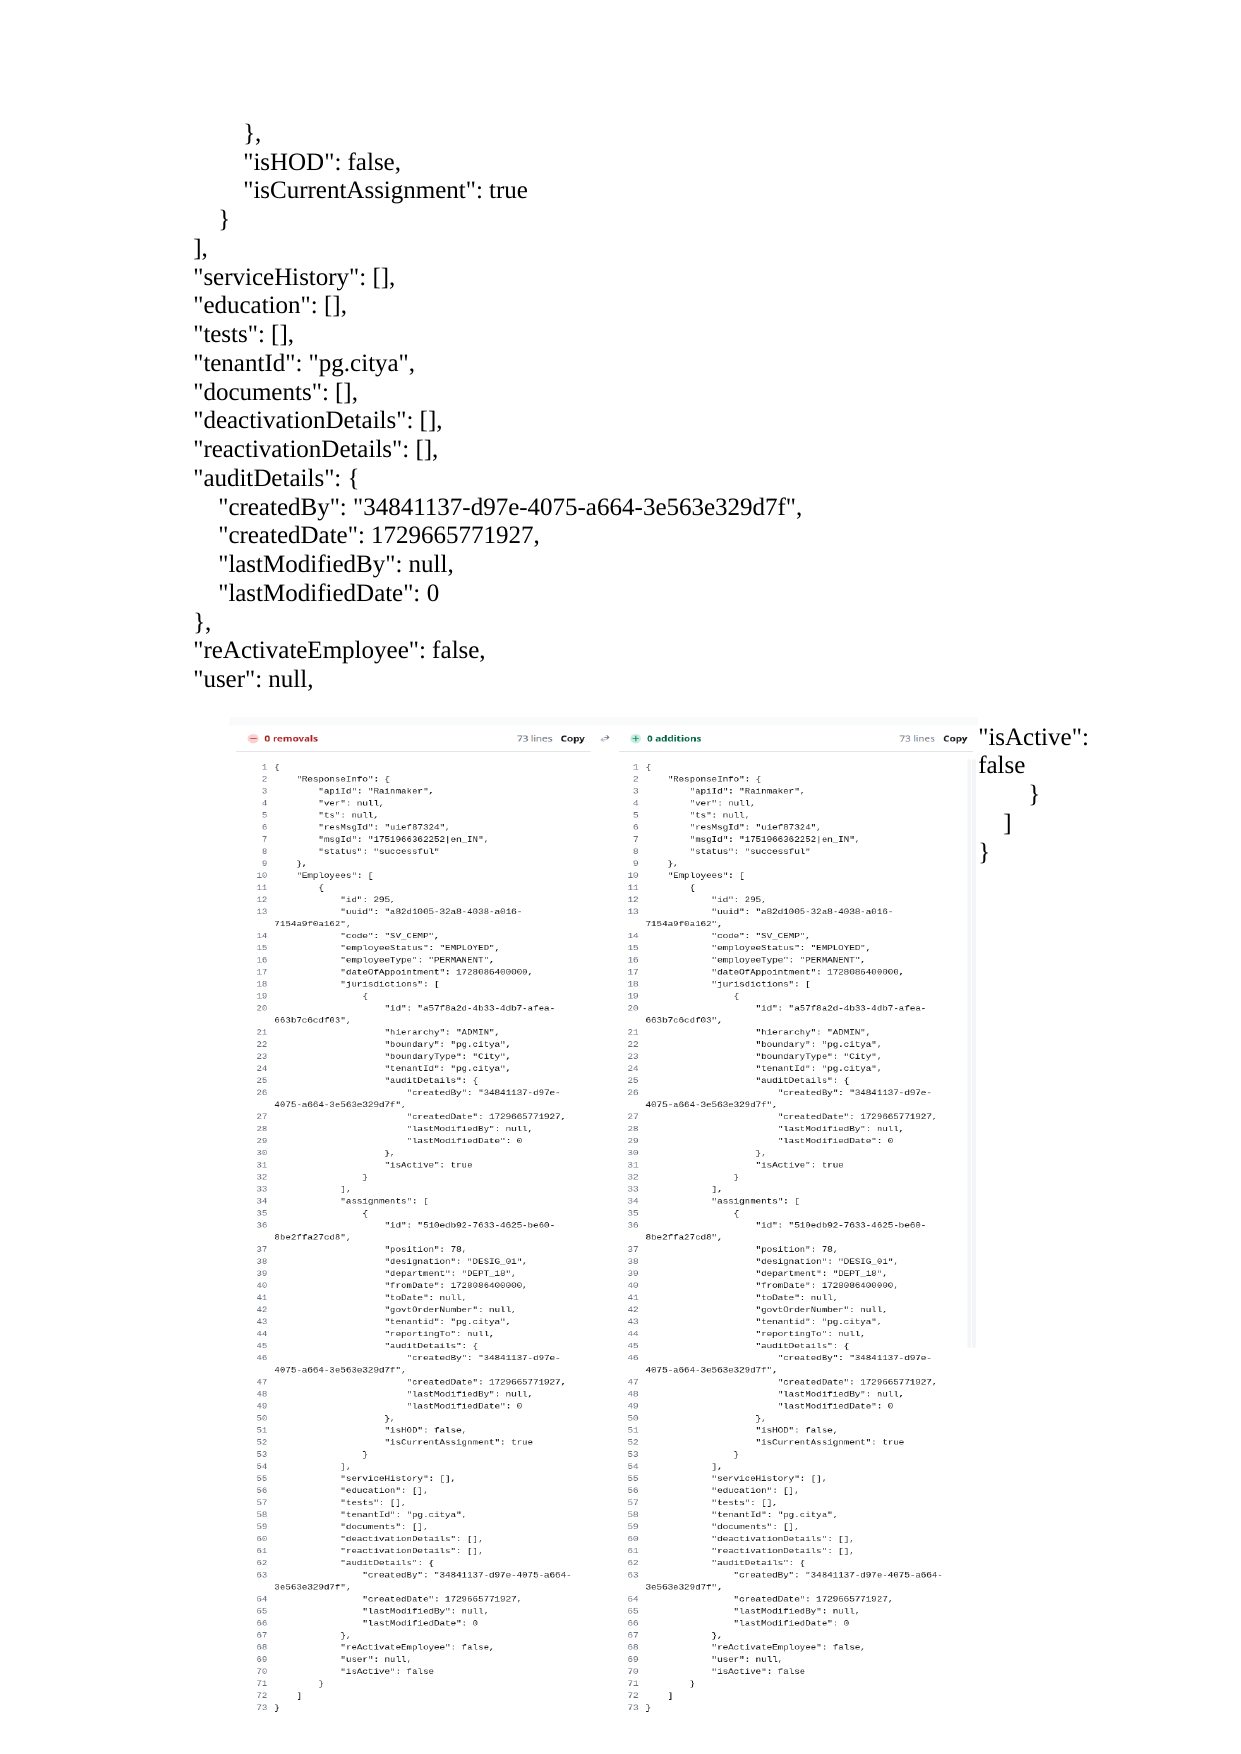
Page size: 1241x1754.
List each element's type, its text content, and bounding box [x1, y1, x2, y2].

text "createdDate": 1729665771927, [118, 521, 1122, 549]
text "reactivationDetails": [], [118, 434, 1122, 463]
text } [978, 837, 1122, 866]
text "isHOD": false, [118, 147, 1122, 176]
text "education": [], [118, 291, 1122, 319]
picture [229, 717, 978, 1719]
text "isCurrentAssignment": true [118, 176, 1122, 204]
text "deactivationDetails": [], [118, 406, 1122, 434]
text ], [118, 233, 1122, 262]
text "createdBy": "34841137-d97e-4075-a664-3e563e329d7f", [118, 492, 1122, 521]
text "auditDetails": { [118, 463, 1122, 492]
text "documents": [], [118, 377, 1122, 406]
text [118, 779, 229, 808]
text "lastModifiedDate": 0 [118, 578, 1122, 607]
text } [118, 204, 1122, 233]
text [118, 837, 229, 866]
text "serviceHistory": [], [118, 262, 1122, 291]
text [118, 808, 229, 837]
text "reActivateEmployee": false, [118, 636, 1122, 664]
text } [978, 779, 1122, 808]
text "isActive": false [118, 693, 1122, 779]
text "user": null, [118, 664, 1122, 693]
text }, [118, 118, 1122, 147]
text }, [118, 607, 1122, 636]
text "lastModifiedBy": null, [118, 549, 1122, 578]
text "tenantId": "pg.citya", [118, 348, 1122, 377]
text "tests": [], [118, 319, 1122, 348]
text ] [978, 808, 1122, 837]
